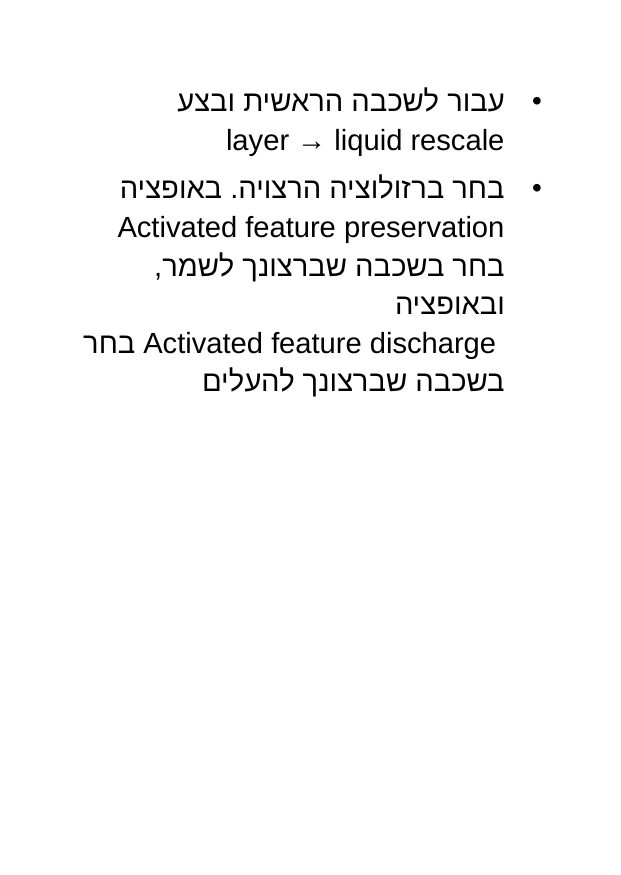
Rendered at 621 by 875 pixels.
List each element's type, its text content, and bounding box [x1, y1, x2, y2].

list בחר ברזולוציה הרצויה. באופציה Activated feature preservation בחר בשכבה שברצונך לשמר, ובאופציה Activated feature discharge בחר בשכבה שברצונך להעלים [40, 172, 542, 398]
list עבור לשכבה הראשית ובצע layer → liquid rescale [40, 84, 542, 157]
